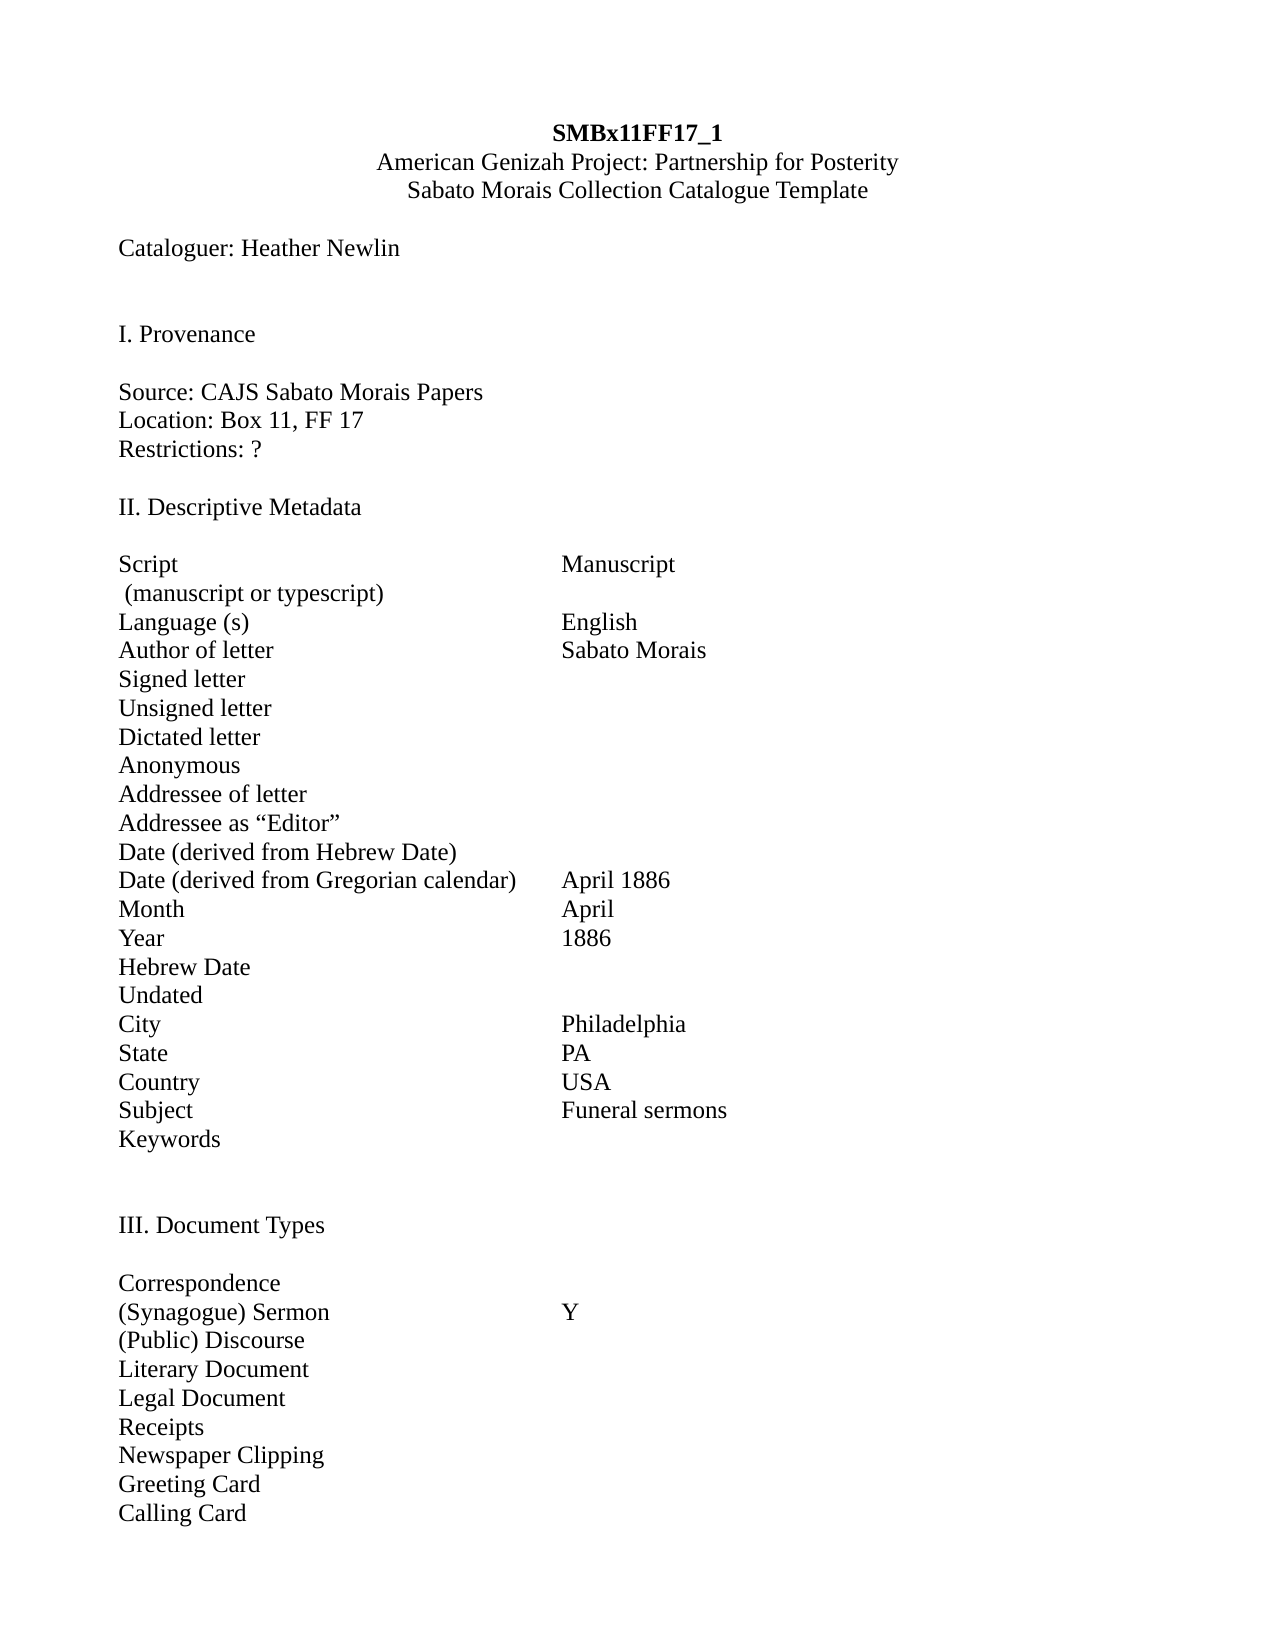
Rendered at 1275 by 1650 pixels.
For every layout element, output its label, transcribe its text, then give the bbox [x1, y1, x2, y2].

text Legal Document [118, 1383, 1157, 1412]
text City Philadelphia [118, 1009, 1157, 1038]
text Subject Funeral sermons [118, 1096, 1157, 1124]
text III. Document Types [118, 1211, 1157, 1239]
text SMBx11FF17_1 [118, 118, 1157, 147]
text Correspondence [118, 1268, 1157, 1297]
text Addressee as “Editor” [118, 808, 1157, 837]
text II. Descriptive Metadata [118, 492, 1157, 521]
text State PA [118, 1038, 1157, 1067]
text Restrictions: ? [118, 434, 1157, 463]
text Language (s) English [118, 607, 1157, 636]
text Hebrew Date [118, 952, 1157, 981]
text Source: CAJS Sabato Morais Papers [118, 377, 1157, 406]
text Undated [118, 981, 1157, 1009]
text Receipts [118, 1412, 1157, 1441]
text Unsigned letter [118, 693, 1157, 722]
text (Synagogue) Sermon Y [118, 1297, 1157, 1326]
text Dictated letter [118, 722, 1157, 751]
text American Genizah Project: Partnership for Posterity [118, 147, 1157, 176]
text Date (derived from Gregorian calendar) April 1886 [118, 866, 1157, 894]
text Sabato Morais Collection Catalogue Template [118, 176, 1157, 204]
text Greeting Card [118, 1469, 1157, 1498]
text Author of letter Sabato Morais [118, 636, 1157, 664]
text Date (derived from Hebrew Date) [118, 837, 1157, 866]
text Calling Card [118, 1498, 1157, 1527]
text (manuscript or typescript) [118, 578, 1157, 607]
text Keywords [118, 1124, 1157, 1153]
text Year 1886 [118, 923, 1157, 952]
text Script Manuscript [118, 549, 1157, 578]
text Cataloguer: Heather Newlin [118, 233, 1157, 262]
text I. Provenance [118, 319, 1157, 348]
text Anonymous [118, 751, 1157, 779]
text Location: Box 11, FF 17 [118, 406, 1157, 434]
text Month April [118, 894, 1157, 923]
text Newspaper Clipping [118, 1441, 1157, 1469]
text Addressee of letter [118, 779, 1157, 808]
text (Public) Discourse [118, 1326, 1157, 1354]
text Literary Document [118, 1354, 1157, 1383]
text Signed letter [118, 664, 1157, 693]
text Country USA [118, 1067, 1157, 1096]
